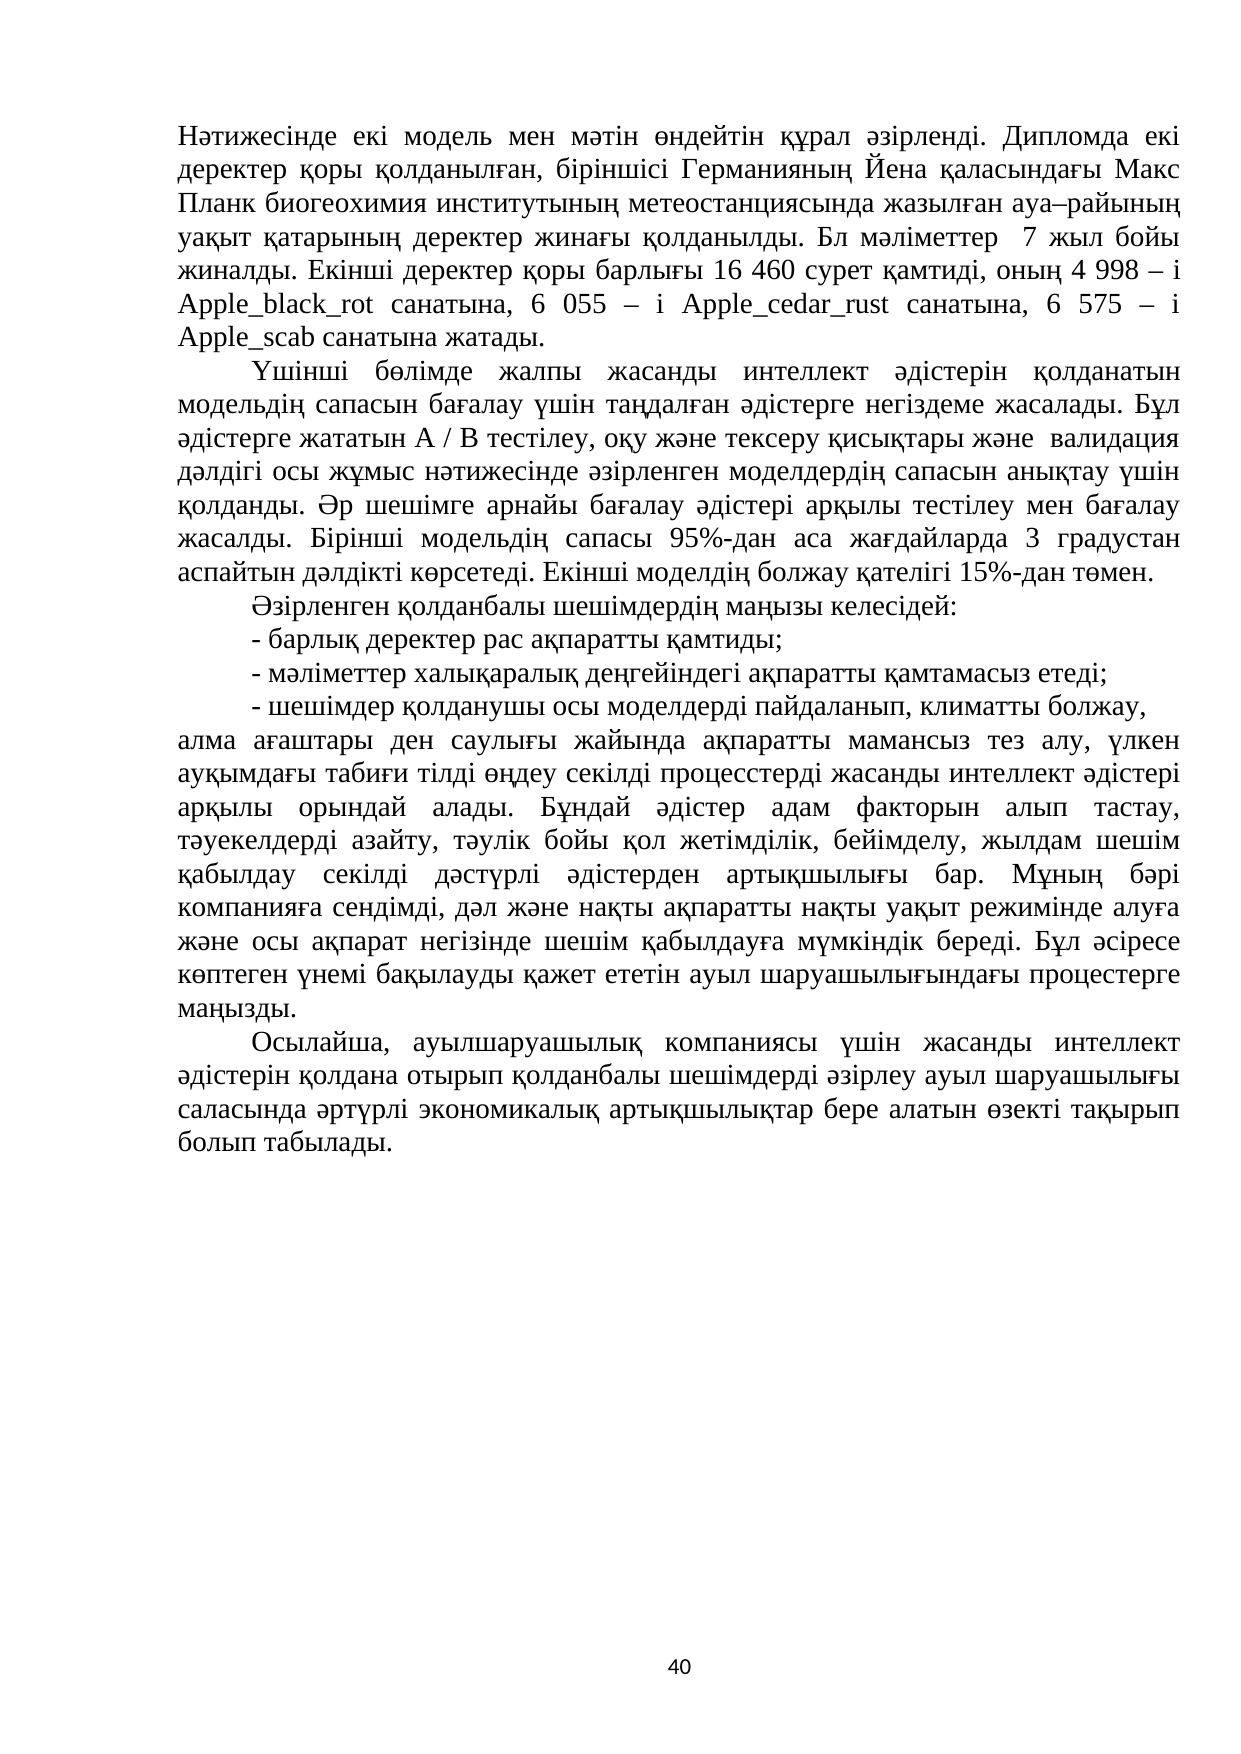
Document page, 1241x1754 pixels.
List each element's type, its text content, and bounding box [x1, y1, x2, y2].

text Үшінші бөлімде жалпы жасанды интеллект әдістерін қолданатын модельдің сапасын бағалау үшін таңдалған әдістерге негіздеме жасалады. Бұл әдістерге жататын A / B тестілеу, оқу және тексеру қисықтары және валидация дәлдігі осы жұмыс нәтижесінде әзірленген моделдердің сапасын анықтау үшін қолданды. Әр шешімге арнайы бағалау әдістері арқылы тестілеу мен бағалау жасалды. Бірінші модельдің сапасы 95%-дан аса жағдайларда 3 градустан аспайтын дәлдікті көрсетеді. Екінші моделдің болжау қателігі 15%-дан төмен. [177, 353, 1181, 588]
text Нәтижесінде екі модель мен мәтін өндейтін құрал әзірленді. Дипломда екі деректер қоры қолданылған, біріншісі Германияның Йена қаласындағы Макс Планк биогеохимия институтының метеостанциясында жазылған ауа–райының уақыт қатарының деректер жинағы қолданылды. Бл мәліметтер 7 жыл бойы жиналды. Екінші деректер қоры барлығы 16 460 сурет қамтиді, оның 4 998 – і Apple_black_rot санатына, 6 055 – і Apple_cedar_rust санатына, 6 575 – і Apple_scab санатына жатады. [177, 118, 1181, 353]
text - барлық деректер рас ақпаратты қамтиды; [177, 621, 1181, 655]
text - мәліметтер халықаралық деңгейіндегі ақпаратты қамтамасыз етеді; [177, 655, 1181, 688]
text Әзірленген қолданбалы шешімдердің маңызы келесідей: [177, 588, 1181, 621]
text - шешімдер қолданушы осы моделдерді пайдаланып, климатты болжау, [177, 688, 1181, 722]
text алма ағаштары ден саулығы жайында ақпаратты мамансыз тез алу, үлкен ауқымдағы табиғи тілді өңдеу секілді процесстерді жасанды интеллект әдістері арқылы орындай алады. Бұндай әдістер адам факторын алып тастау, тәуекелдерді азайту, тәулік бойы қол жетімділік, бейімделу, жылдам шешім қабылдау секілді дәстүрлі әдістерден артықшылығы бар. Мұның бәрі компанияға сендімді, дәл және нақты ақпаратты нақты уақыт режимінде алуға және осы ақпарат негізінде шешім қабылдауға мүмкіндік береді. Бұл әсіресе көптеген үнемі бақылауды қажет ететін ауыл шаруашылығындағы процестерге маңызды. Осылайша, ауылшаруашылық компаниясы үшін жасанды интеллект әдістерін қолдана отырып қолданбалы шешімдерді әзірлеу ауыл шаруашылығы саласында әртүрлі экономикалық артықшылықтар бере алатын өзекті тақырып болып табылады. [177, 722, 1181, 1158]
